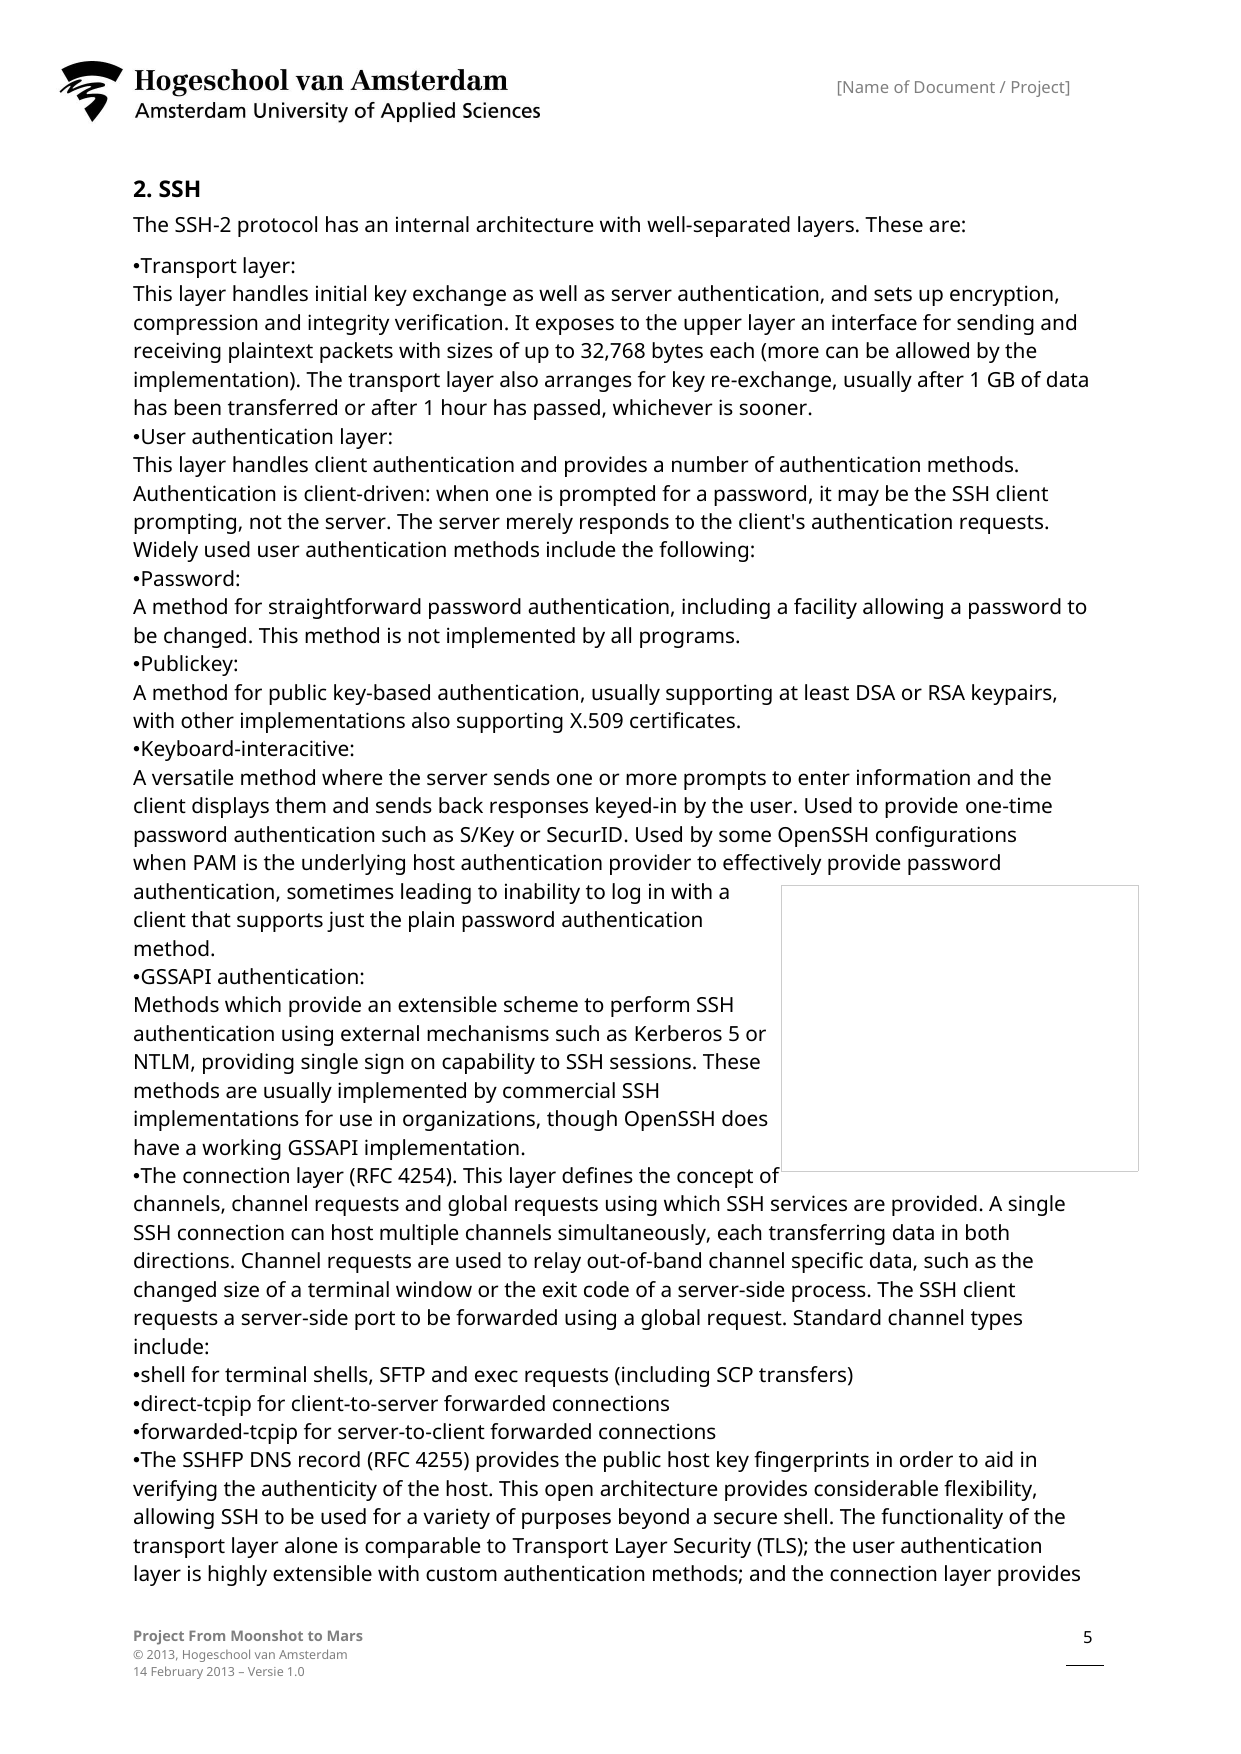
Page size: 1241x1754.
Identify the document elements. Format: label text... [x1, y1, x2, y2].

list A versatile method where the server sends one or more prompts to enter information and the client displays them and sends back responses keyed-in by the user. Used to provide one-time password authentication such as S/Key or SecurID. Used by some OpenSSH configurations when PAM is the underlying host authentication provider to effectively provide password authentication, sometimes leading to inability to log in with a client that supports just the plain password authentication method. [133, 763, 1092, 962]
list Methods which provide an extensible scheme to perform SSH authentication using external mechanisms such as Kerberos 5 or NTLM, providing single sign on capability to SSH sessions. These methods are usually implemented by commercial SSH implementations for use in organizations, though OpenSSH does have a working GSSAPI implementation. [133, 991, 781, 1161]
list User authentication layer: [133, 422, 1092, 450]
list Keyboard-interacitive: [133, 734, 1092, 763]
list The connection layer (RFC 4254). This layer defines the concept of channels, channel requests and global requests using which SSH services are provided. A single SSH connection can host multiple channels simultaneously, each transferring data in both directions. Channel requests are used to relay out-of-band channel specific data, such as the changed size of a terminal window or the exit code of a server-side process. The SSH client requests a server-side port to be forwarded using a global request. Standard channel types include: [133, 1161, 1092, 1360]
subtitle 2. SSH [133, 173, 1092, 204]
list This layer handles client authentication and provides a number of authentication methods. Authentication is client-driven: when one is prompted for a password, it may be the SSH client prompting, not the server. The server merely responds to the client's authentication requests. Widely used user authentication methods include the following: [133, 450, 1092, 564]
list Transport layer: [133, 251, 1092, 279]
list GSSAPI authentication: [133, 962, 781, 991]
picture [0, 0, 622, 123]
list A method for public key-based authentication, usually supporting at least DSA or RSA keypairs, with other implementations also supporting X.509 certificates. [133, 678, 1092, 734]
list The SSHFP DNS record (RFC 4255) provides the public host key fingerprints in order to aid in verifying the authenticity of the host. This open architecture provides considerable flexibility, allowing SSH to be used for a variety of purposes beyond a secure shell. The functionality of the transport layer alone is comparable to Transport Layer Security (TLS); the user authentication layer is highly extensible with custom authentication methods; and the connection layer provides [133, 1446, 1092, 1588]
list Password: [133, 564, 1092, 592]
list Publickey: [133, 649, 1092, 678]
list forwarded-tcpip for server-to-client forwarded connections [133, 1417, 1092, 1446]
list This layer handles initial key exchange as well as server authentication, and sets up encryption, compression and integrity verification. It exposes to the upper layer an interface for sending and receiving plaintext packets with sizes of up to 32,768 bytes each (more can be allowed by the implementation). The transport layer also arranges for key re-exchange, usually after 1 GB of data has been transferred or after 1 hour has passed, whichever is sooner. [133, 279, 1092, 422]
text The SSH-2 protocol has an internal architecture with well-separated layers. These are: [133, 210, 1092, 239]
list shell for terminal shells, SFTP and exec requests (including SCP transfers) [133, 1360, 1092, 1389]
list [782, 962, 1092, 991]
list direct-tcpip for client-to-server forwarded connections [133, 1389, 1092, 1417]
list A method for straightforward password authentication, including a facility allowing a password to be changed. This method is not implemented by all programs. [133, 592, 1092, 649]
list [782, 991, 1092, 1161]
